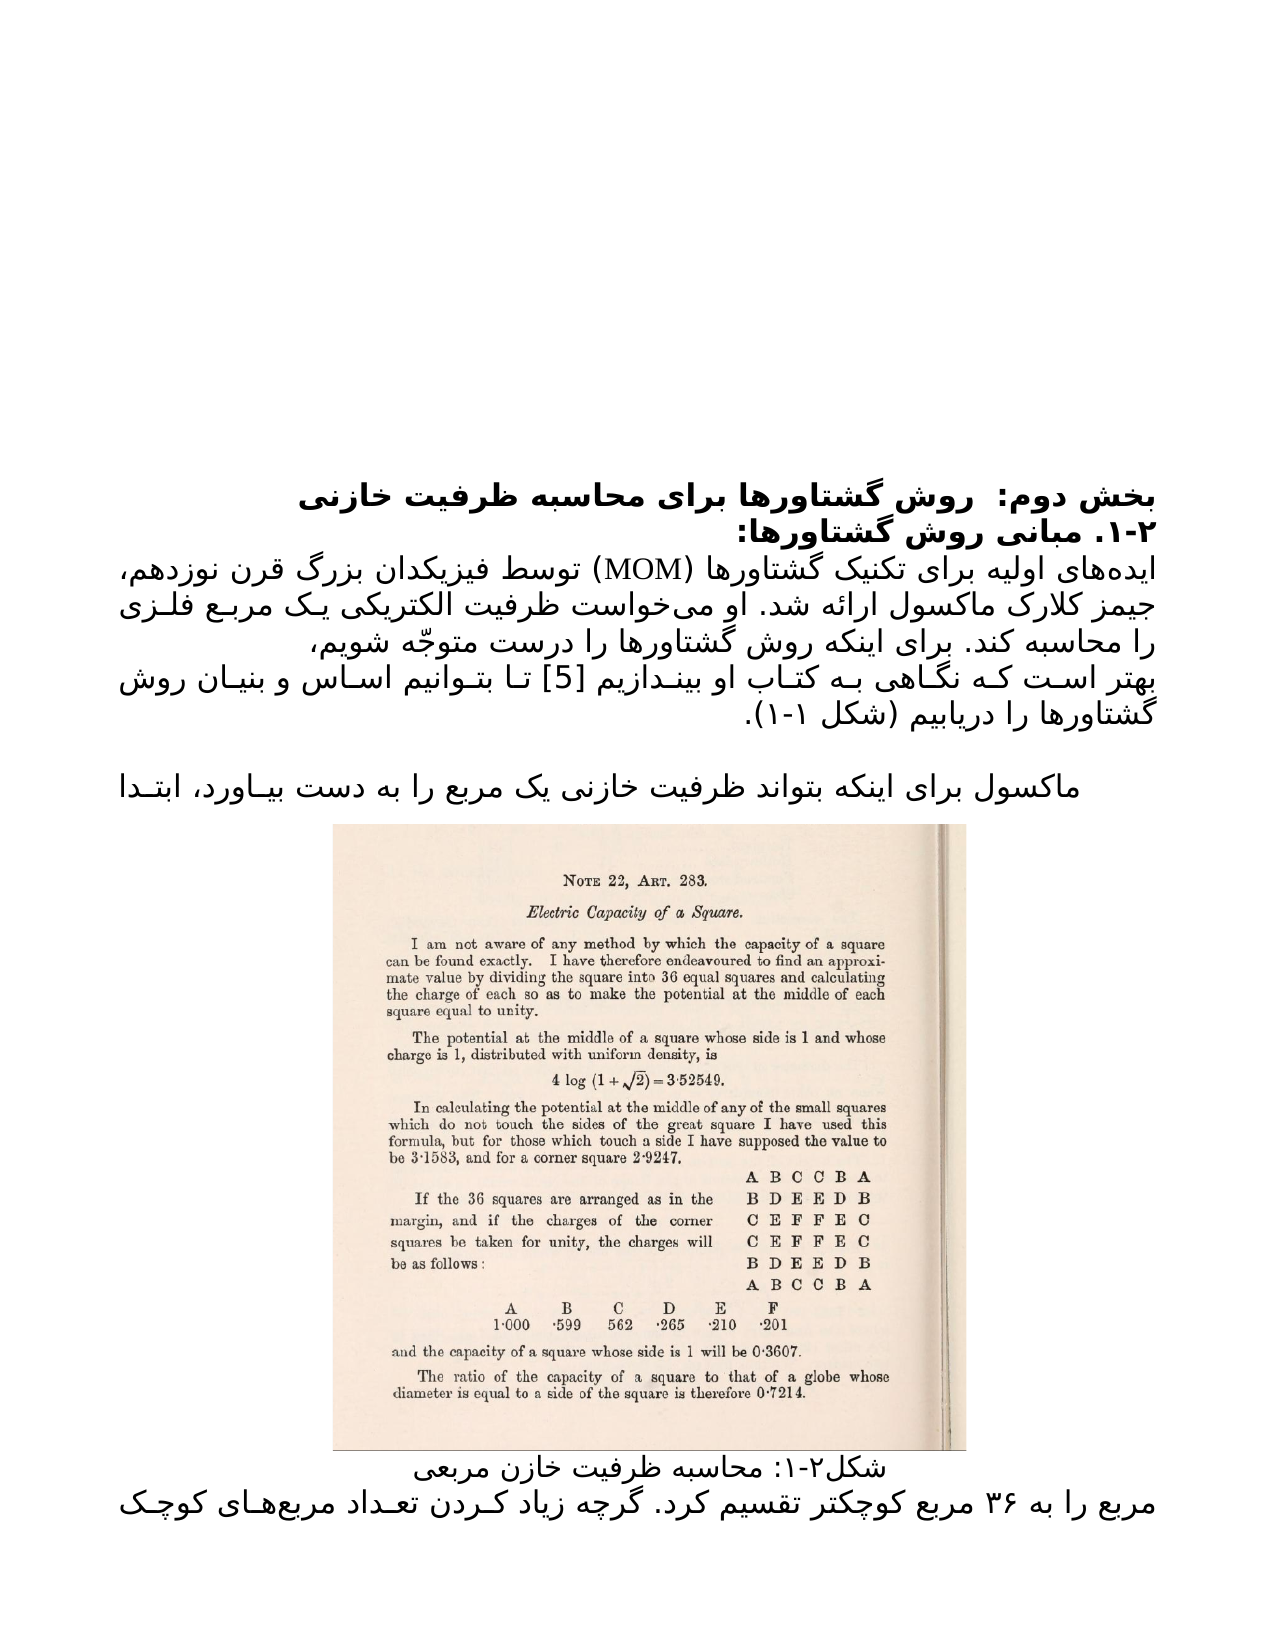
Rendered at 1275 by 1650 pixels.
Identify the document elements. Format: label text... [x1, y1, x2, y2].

text بخش دوم: روش گشتاورها برای محاسبه ظرفیت خازنی [118, 477, 1157, 514]
text ۱-۲. مبانی روش گشتاورها: [118, 514, 1157, 550]
text ماکسول برای اینکه بتواند ظرفیت خازنی یک مربع را به دست بیاورد، ابتدا مربع را به ۳۶ مربع کوچکتر تقسیم کرد. گرچه زیاد کردن تعداد مربع‌های کوچک دقت محاسبات را بالا می‌برد، ولی ماکسول نمی‌توانست تعداد تقسیمات را خیلی زیاد کند. اگر او تعداد تقسیمات را بیشتر می‌کرد، با تعداد معادلات بیشتری سر و کار پیدا می‌کرد و مجبور می‌شد که دستگاه معادلات بزرگتری را حل کند. کار کردن با دستگاه‌های معادلات بزرگ در زمانی که هنوز کامپیوتر وجود نداشت کار بسیار مشکلی بود، بنابراین او به همین تعداد مربع کوچک ( یا کاشی) اکتفا کرد. سپس به هرکدام از کاشی‌ها، یک چگالی بار یکنواخت نسبت داد. (شکل ۲-۲) [118, 768, 1157, 1521]
text بهتر است که نگاهی به کتاب او بیندازیم [5] تا بتوانیم اساس و بنیان روش گشتاورها را دریابیم (شکل ۱-۱). [118, 659, 1157, 732]
text شکل۲-۱: محاسبه ظرفیت خازن مربعی [333, 1451, 966, 1484]
picture [332, 824, 967, 1451]
text ایده‌های اولیه برای تکنیک گشتاورها (MOM) توسط فیزیکدان بزرگ قرن نوزدهم، جیمز کلارک ماکسول ارائه شد. او می‌خواست ظرفیت الکتریکی یک مربع فلزی را محاسبه کند. برای اینکه روش گشتاورها را درست متوجّه شویم، [118, 550, 1157, 659]
text [333, 812, 966, 824]
